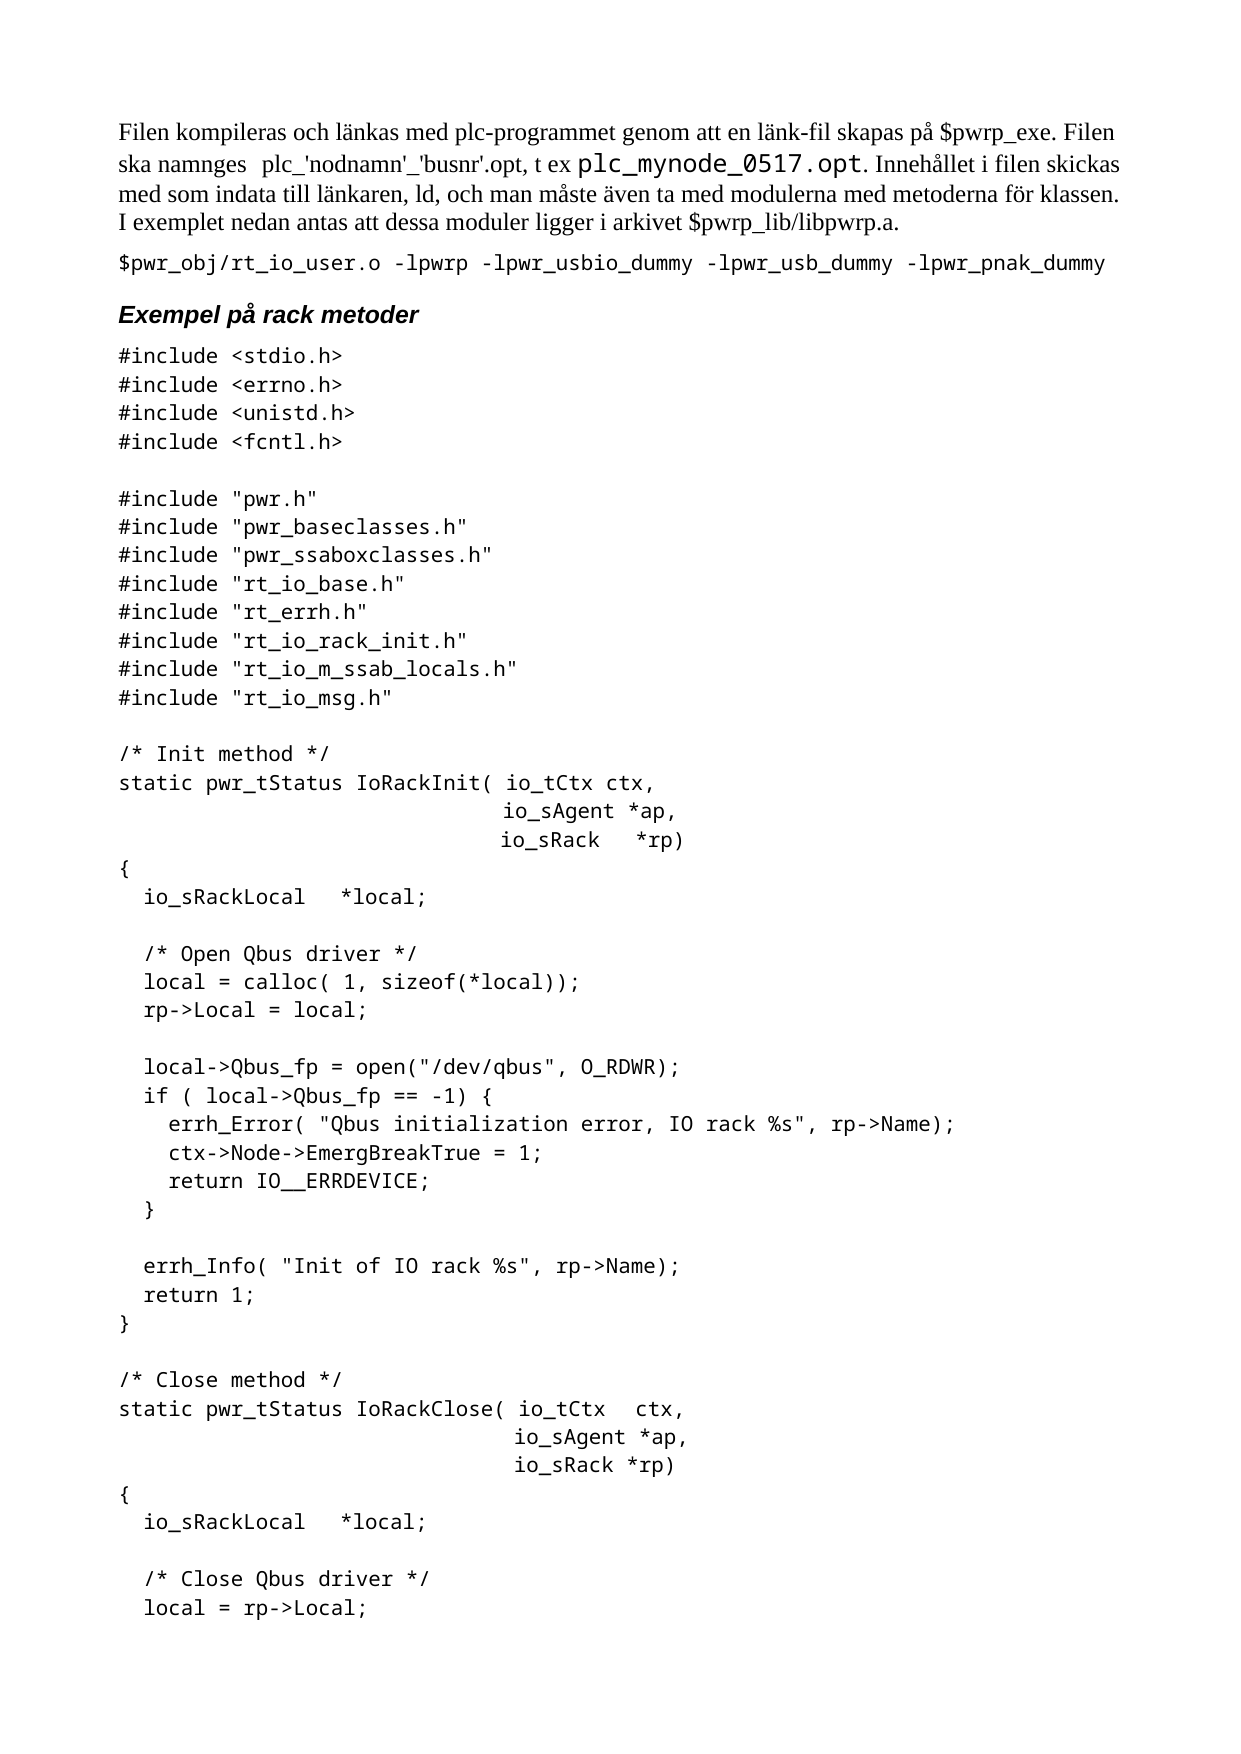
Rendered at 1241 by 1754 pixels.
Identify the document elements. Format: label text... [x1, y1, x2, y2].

text errh_Error( "Qbus initialization error, IO rack %s", rp->Name); [118, 1109, 1122, 1138]
text rp->Local = local; [118, 996, 1122, 1024]
text #include "rt_io_base.h" [118, 569, 1122, 597]
text $pwr_obj/rt_io_user.o -lpwrp -lpwr_usbio_dummy -lpwr_usb_dummy -lpwr_pnak_dummy [118, 248, 1122, 276]
text #include <unistd.h> [118, 398, 1122, 427]
text { [118, 1479, 1122, 1507]
text io_sRack *rp) [118, 1451, 1122, 1479]
text errh_Info( "Init of IO rack %s", rp->Name); [118, 1251, 1122, 1280]
text #include "rt_io_msg.h" [118, 683, 1122, 711]
text if ( local->Qbus_fp == -1) { [118, 1081, 1122, 1109]
text } [118, 1194, 1122, 1223]
text /* Open Qbus driver */ [118, 939, 1122, 967]
text local = rp->Local; [118, 1593, 1122, 1621]
text io_sAgent *ap, [118, 1422, 1122, 1451]
text #include "pwr_baseclasses.h" [118, 512, 1122, 541]
text static pwr_tStatus IoRackClose( io_tCtx ctx, [118, 1394, 1122, 1422]
text /* Init method */ [118, 739, 1122, 768]
text local = calloc( 1, sizeof(*local)); [118, 967, 1122, 996]
text #include "rt_io_m_ssab_locals.h" [118, 654, 1122, 683]
subtitle Exempel på rack metoder [118, 301, 1122, 329]
text #include <fcntl.h> [118, 427, 1122, 455]
text #include <errno.h> [118, 370, 1122, 398]
text io_sAgent *ap, [118, 796, 1122, 825]
text } [118, 1308, 1122, 1337]
text Filen kompileras och länkas med plc-programmet genom att en länk-fil skapas på $pwrp_exe. Filen ska namnges plc_'nodnamn'_'busnr'.opt, t ex plc_mynode_0517.opt. Innehållet i filen skickas med som indata till länkaren, ld, och man måste även ta med modulerna med metoderna för klassen. I exemplet nedan antas att dessa moduler ligger i arkivet $pwrp_lib/libpwrp.a. [118, 118, 1122, 235]
text #include <stdio.h> [118, 341, 1122, 370]
text io_sRackLocal *local; [118, 1507, 1122, 1536]
text io_sRackLocal *local; [118, 882, 1122, 910]
text /* Close method */ [118, 1365, 1122, 1394]
text static pwr_tStatus IoRackInit( io_tCtx ctx, [118, 768, 1122, 796]
text #include "pwr.h" [118, 484, 1122, 512]
text ctx->Node->EmergBreakTrue = 1; [118, 1138, 1122, 1166]
text local->Qbus_fp = open("/dev/qbus", O_RDWR); [118, 1052, 1122, 1081]
text /* Close Qbus driver */ [118, 1564, 1122, 1593]
text return IO__ERRDEVICE; [118, 1166, 1122, 1194]
text #include "rt_errh.h" [118, 597, 1122, 626]
text #include "pwr_ssaboxclasses.h" [118, 541, 1122, 569]
text #include "rt_io_rack_init.h" [118, 626, 1122, 654]
text { [118, 853, 1122, 882]
text io_sRack *rp) [118, 825, 1122, 853]
text return 1; [118, 1280, 1122, 1308]
